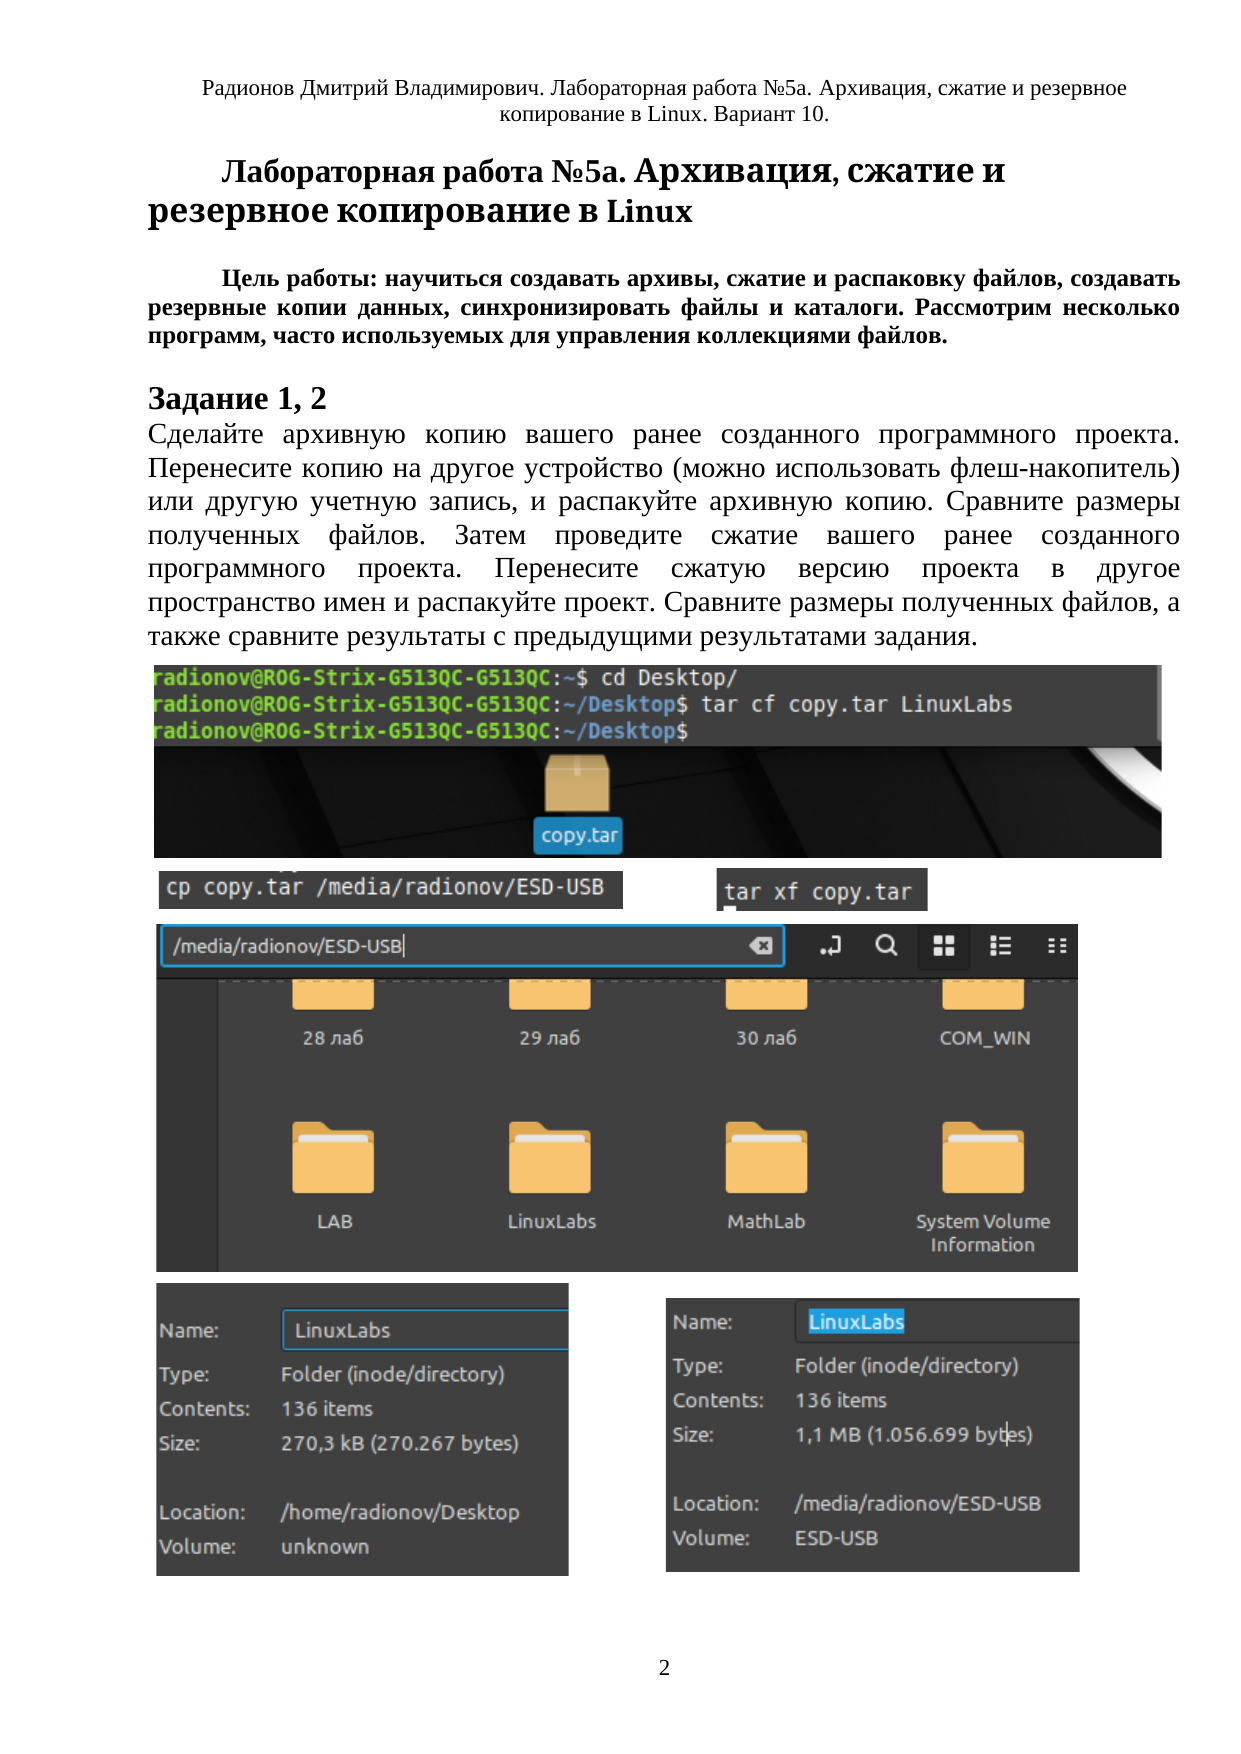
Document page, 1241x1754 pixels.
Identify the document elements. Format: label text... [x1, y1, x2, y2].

text Задание 1, 2 [148, 378, 1181, 416]
text Сделайте архивную копию вашего ранее созданного программного проекта. Перенесите копию на другое устройство (можно использовать флеш-накопитель) или другую учетную запись, и распакуйте архивную копию. Сравните размеры полученных файлов. Затем проведите сжатие вашего ранее созданного программного проекта. Перенесите сжатую версию проекта в другое пространство имен и распакуйте проект. Сравните размеры полученных файлов, а также сравните результаты с предыдущими результатами задания. [148, 416, 1181, 651]
picture [716, 868, 928, 911]
picture [665, 1298, 1080, 1572]
subtitle Лабораторная работа №5a. Архивация, сжатие и резервное копирование в Linux [148, 152, 1181, 231]
picture [158, 871, 623, 909]
picture [154, 665, 1162, 858]
picture [156, 1283, 569, 1576]
picture [156, 924, 1078, 1272]
text Цель работы: научиться создавать архивы, сжатие и распаковку файлов, создавать резервные копии данных, синхронизировать файлы и каталоги. Рассмотрим несколько программ, часто используемых для управления коллекциями файлов. [148, 263, 1181, 349]
